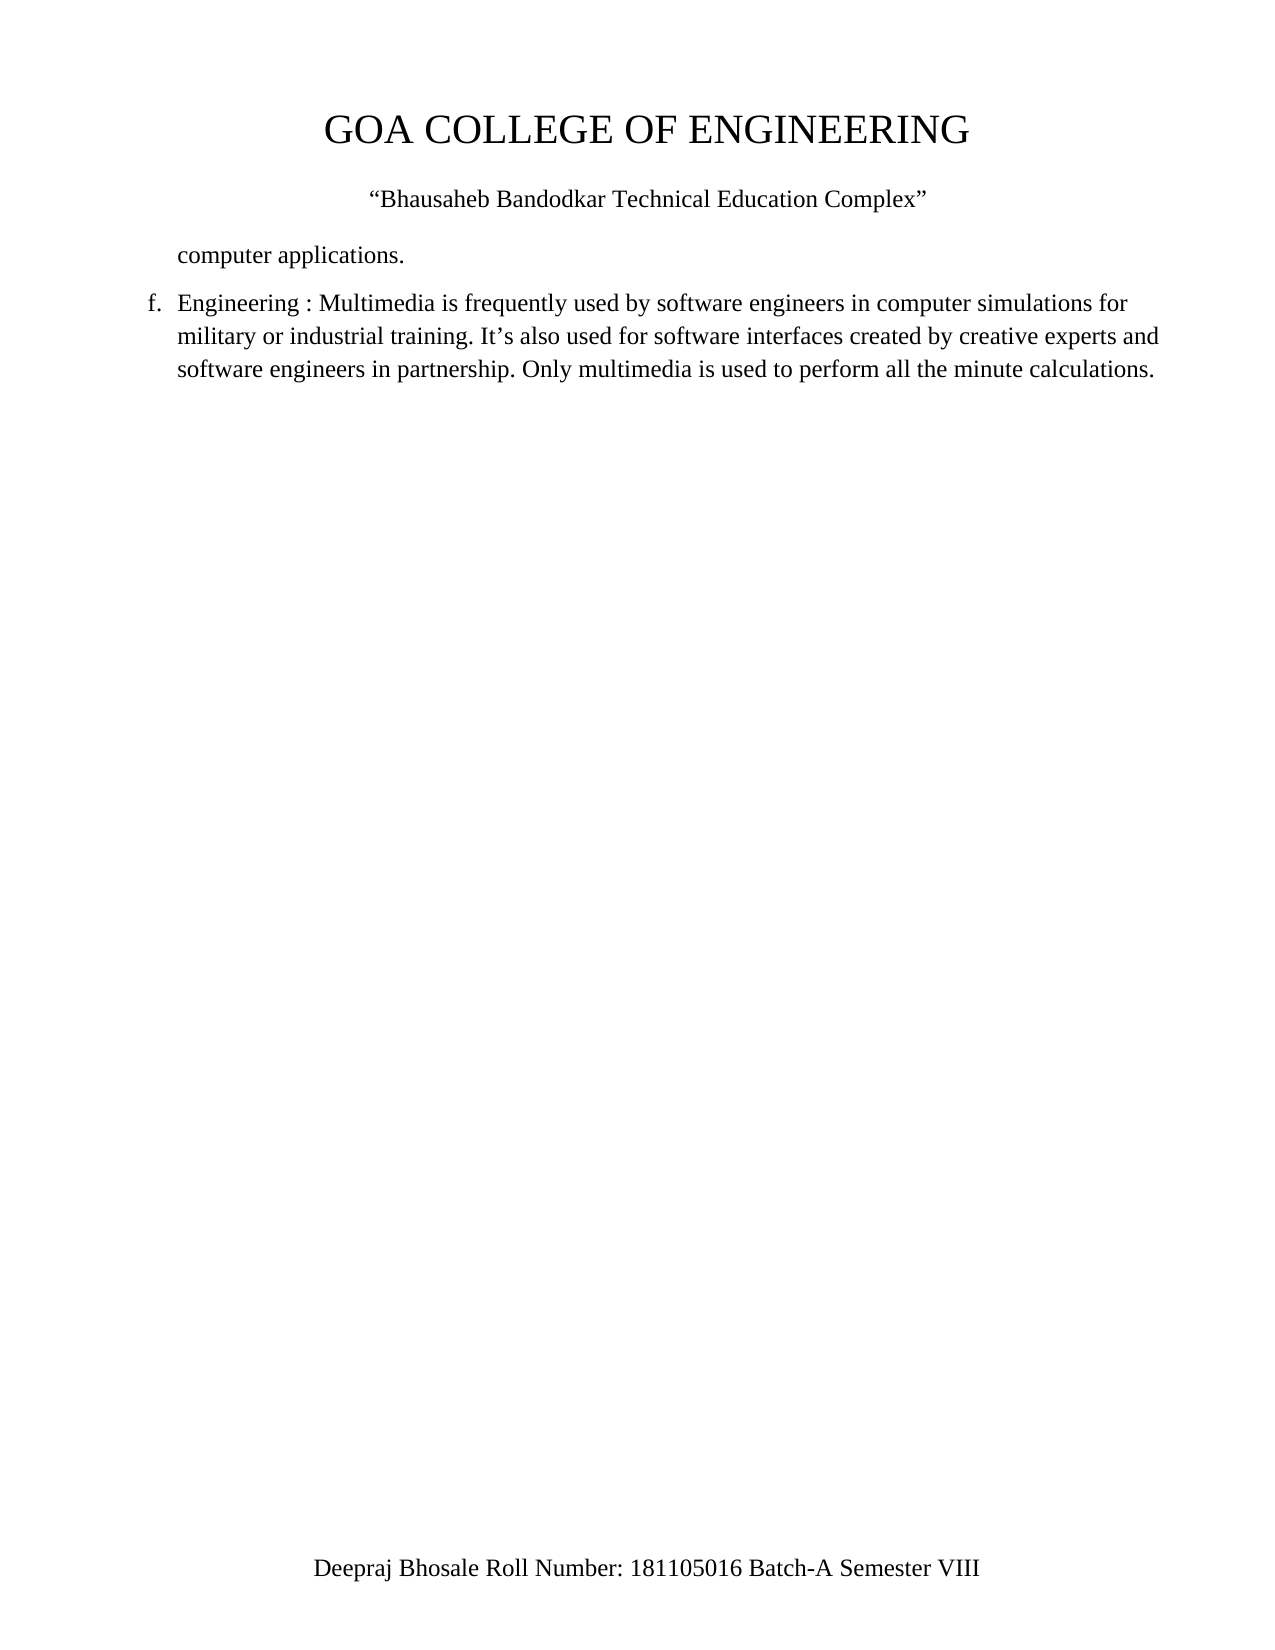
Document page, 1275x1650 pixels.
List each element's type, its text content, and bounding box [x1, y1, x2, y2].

list Engineering : Multimedia is frequently used by software engineers in computer simulations for military or industrial training. It’s also used for software interfaces created by creative experts and software engineers in partnership. Only multimedia is used to perform all the minute calculations. [147, 288, 1191, 383]
list computer applications. [147, 240, 1191, 269]
